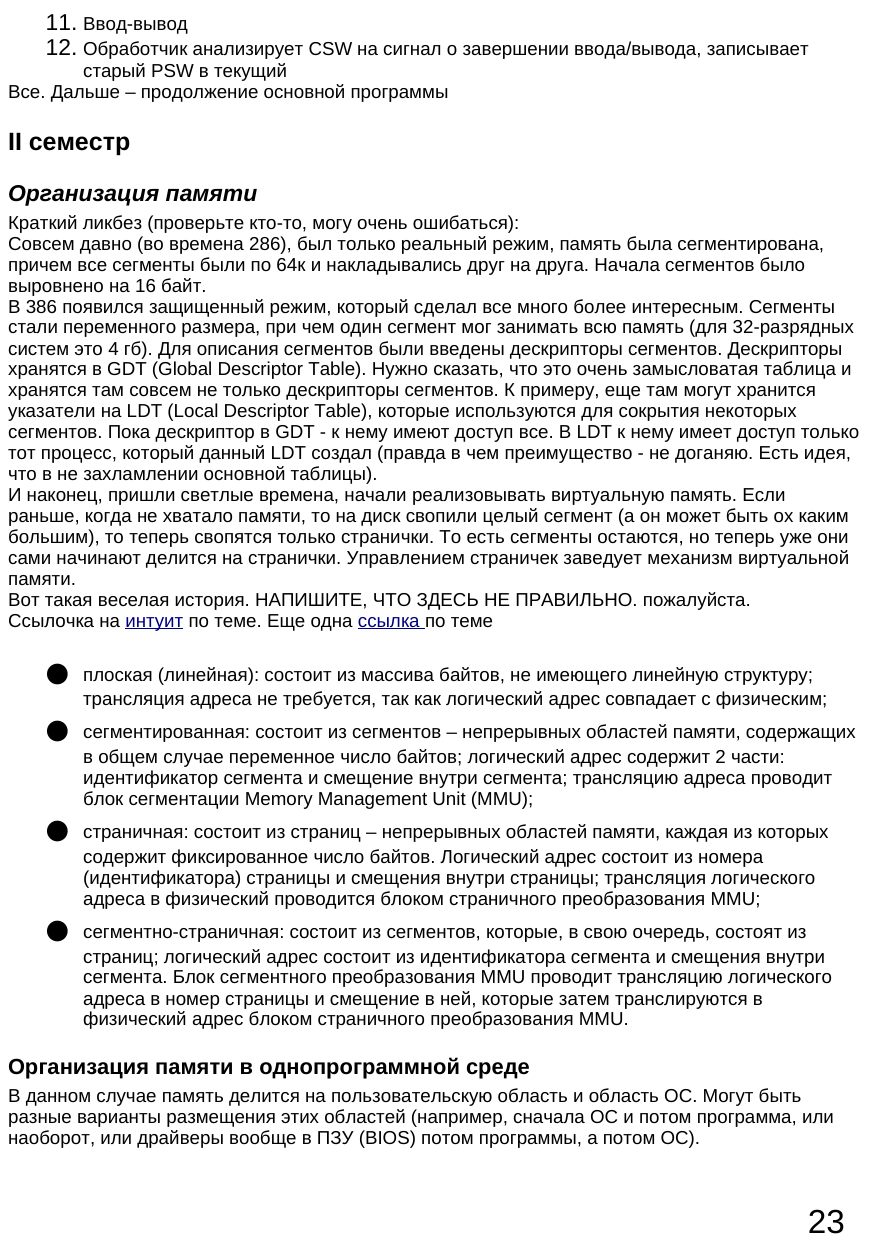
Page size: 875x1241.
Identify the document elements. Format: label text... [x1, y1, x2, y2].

text Все. Дальше – продолжение основной программы [8, 82, 861, 102]
list сегментированная: состоит из сегментов – непрерывных областей памяти, содержащих в общем случае переменное число байтов; логический адрес содержит 2 части: идентификатор сегмента и смещение внутри сегмента; трансляцию адреса проводит блок сегментации Memory Management Unit (MMU); [45, 710, 861, 809]
subtitle Организация памяти в однопрограммной среде [8, 1055, 861, 1079]
list Ввод-вывод [45, 9, 861, 35]
list сегментно-страничная: состоит из сегментов, которые, в свою очередь, состоят из страниц; логический адрес состоит из идентификатора сегмента и смещения внутри сегмента. Блок сегментного преобразования MMU проводит трансляцию логического адреса в номер страницы и смещение в ней, которые затем транслируются в физический адрес блоком страничного преобразования MMU. [45, 909, 861, 1030]
list Обработчик анализирует CSW на сигнал о завершении ввода/вывода, записывает старый PSW в текущий [45, 35, 861, 82]
subtitle II семестр [8, 127, 861, 155]
text Совсем давно (во времена 286), был только реальный режим, память была сегментирована, причем все сегменты были по 64к и накладывались друг на друга. Начала сегментов было выровнено на 16 байт. [8, 233, 861, 296]
text Ссылочка на интуит по теме. Еще одна ссылка по теме [8, 610, 861, 631]
text Краткий ликбез (проверьте кто-то, могу очень ошибаться): [8, 212, 861, 233]
subtitle Организация памяти [8, 180, 861, 206]
text В 386 появился защищенный режим, который сделал все много более интересным. Сегменты стали переменного размера, при чем один сегмент мог занимать всю память (для 32-разрядных систем это 4 гб). Для описания сегментов были введены дескрипторы сегментов. Дескрипторы хранятся в GDT (Global Descriptor Table). Нужно сказать, что это очень замысловатая таблица и хранятся там совсем не только дескрипторы сегментов. К примеру, еще там могут хранится указатели на LDT (Local Descriptor Table), которые используются для сокрытия некоторых сегментов. Пока дескриптор в GDT - к нему имеют доступ все. В LDT к нему имеет доступ только тот процесс, который данный LDT создал (правда в чем преимущество - не доганяю. Есть идея, что в не захламлении основной таблицы). [8, 296, 861, 484]
text В данном случае память делится на пользовательскую область и область ОС. Могут быть разные варианты размещения этих областей (например, сначала ОС и потом программа, или наоборот, или драйверы вообще в ПЗУ (BIOS) потом программы, а потом ОС). [8, 1086, 861, 1148]
text И наконец, пришли светлые времена, начали реализовывать виртуальную память. Если раньше, когда не хватало памяти, то на диск свопили целый сегмент (а он может быть ох каким большим), то теперь свопятся только странички. То есть сегменты остаются, но теперь уже они сами начинают делится на странички. Управлением страничек заведует механизм виртуальной памяти. [8, 484, 861, 589]
list страничная: состоит из страниц – непрерывных областей памяти, каждая из которых содержит фиксированное число байтов. Логический адрес состоит из номера (идентификатора) страницы и смещения внутри страницы; трансляция логического адреса в физический проводится блоком страничного преобразования MMU; [45, 809, 861, 909]
list плоская (линейная): состоит из массива байтов, не имеющего линейную структуру; трансляция адреса не требуется, так как логический адрес совпадает с физическим; [45, 652, 861, 710]
text Вот такая веселая история. НАПИШИТЕ, ЧТО ЗДЕСЬ НЕ ПРАВИЛЬНО. пожалуйста. [8, 589, 861, 610]
